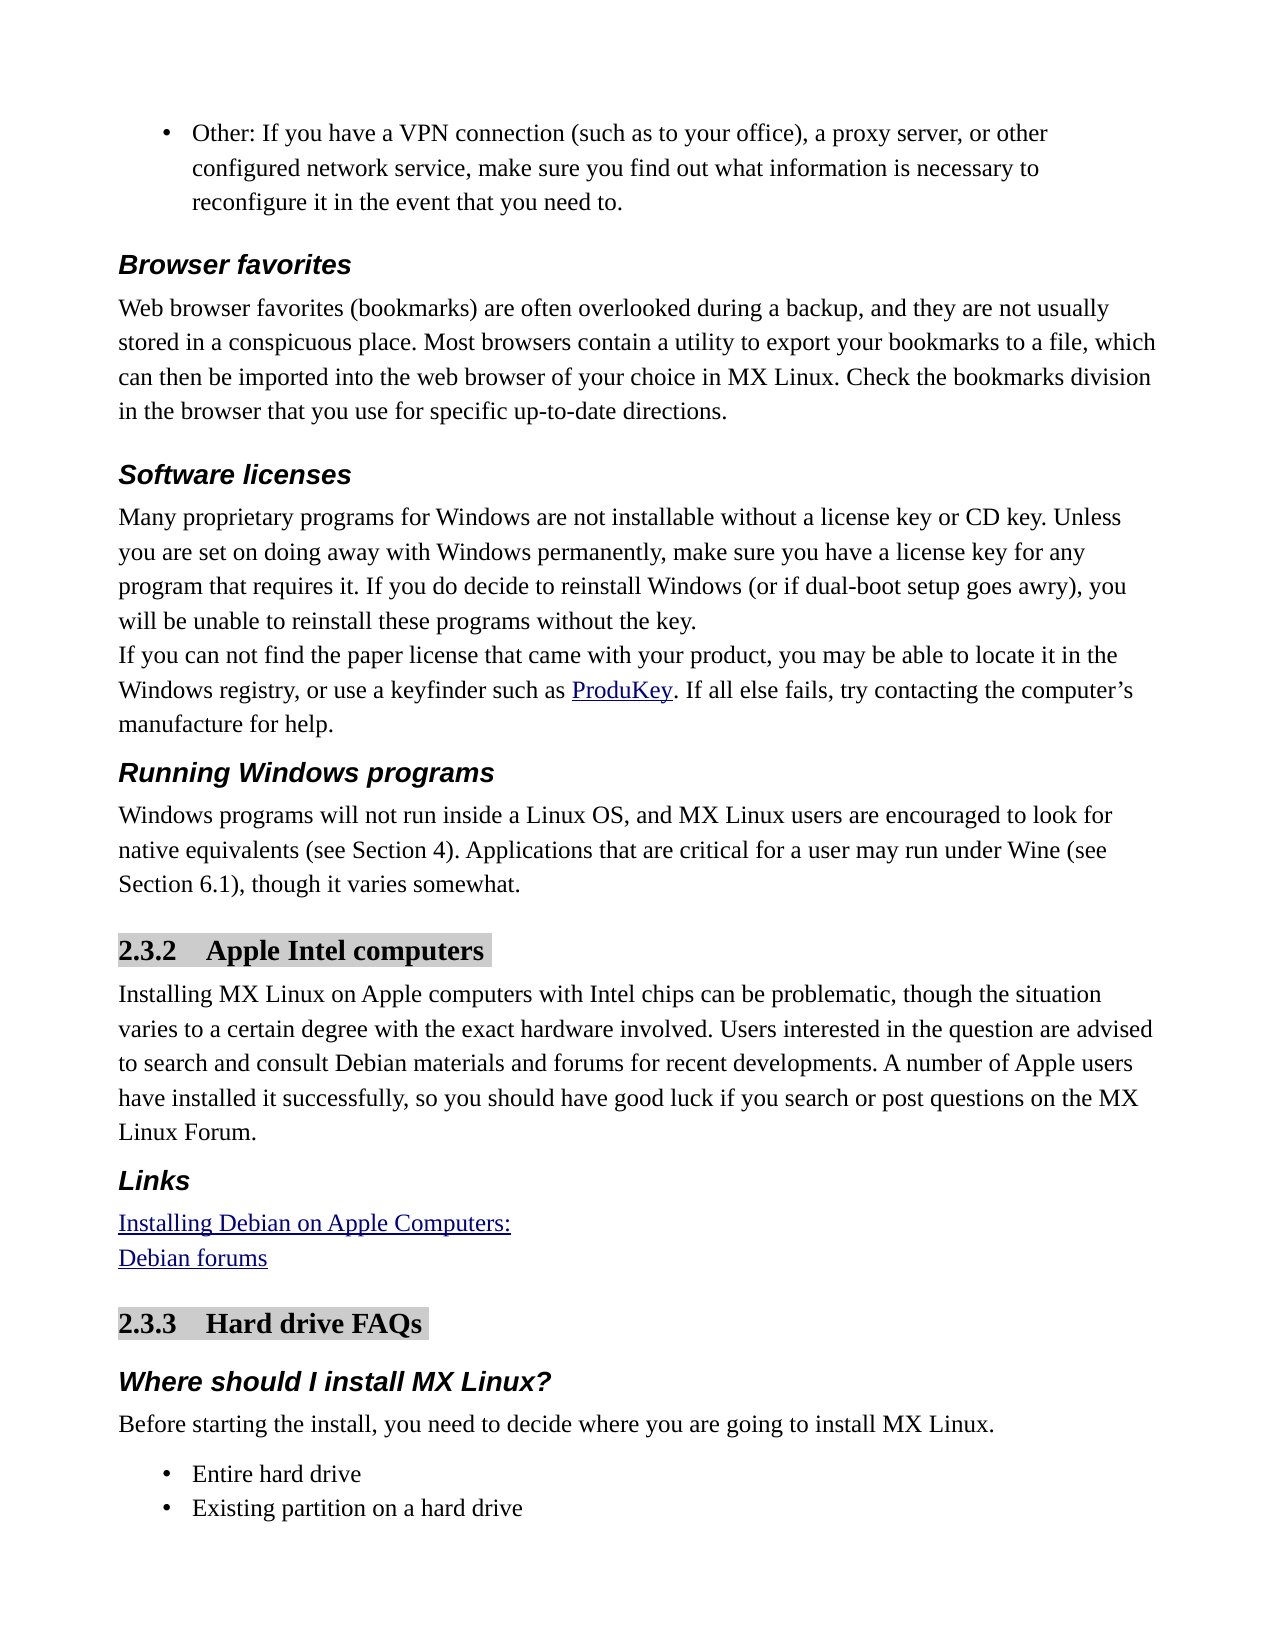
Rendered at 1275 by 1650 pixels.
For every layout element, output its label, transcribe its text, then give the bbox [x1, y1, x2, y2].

subtitle Browser favorites [118, 249, 1157, 281]
subtitle Links [118, 1164, 1157, 1196]
subtitle 2.3.3 Hard drive FAQs [429, 1307, 1157, 1340]
text Windows programs will not run inside a Linux OS, and MX Linux users are encouraged to look for native equivalents (see Section 4). Applications that are critical for a user may run under Wine (see Section 6.1), though it varies somewhat. [118, 801, 1157, 898]
subtitle Running Windows programs [118, 756, 1157, 788]
list Existing partition on a hard drive [162, 1493, 1157, 1522]
subtitle 2.3.2 Apple Intel computers [492, 933, 1157, 967]
subtitle Where should I install MX Linux? [118, 1365, 1157, 1397]
text Debian forums [118, 1243, 1157, 1272]
text Before starting the install, you need to decide where you are going to install MX Linux. [118, 1409, 1157, 1438]
subtitle Software licenses [118, 458, 1157, 490]
list Other: If you have a VPN connection (such as to your office), a proxy server, or other configured network service, make sure you find out what information is necessary to reconfigure it in the event that you need to. [162, 118, 1157, 216]
text Installing Debian on Apple Computers: [118, 1208, 1157, 1237]
text If you can not find the paper license that came with your product, you may be able to locate it in the Windows registry, or use a keyfinder such as ProduKey. If all else fails, try contacting the computer’s manufacture for help. [118, 640, 1157, 738]
text Many proprietary programs for Windows are not installable without a license key or CD key. Unless you are set on doing away with Windows permanently, make sure you have a license key for any program that requires it. If you do decide to reinstall Windows (or if dual-boot setup goes awry), you will be unable to reinstall these programs without the key. [118, 502, 1157, 634]
text Installing MX Linux on Apple computers with Intel chips can be problematic, though the situation varies to a certain degree with the exact hardware involved. Users interested in the question are advised to search and consult Debian materials and forums for recent developments. A number of Apple users have installed it successfully, so you should have good luck if you search or post questions on the MX Linux Forum. [118, 979, 1157, 1146]
text Web browser favorites (bookmarks) are often overlooked during a backup, and they are not usually stored in a conspicuous place. Most browsers contain a utility to export your bookmarks to a file, which can then be imported into the web browser of your choice in MX Linux. Check the bookmarks division in the browser that you use for specific up-to-date directions. [118, 293, 1157, 425]
list Entire hard drive [162, 1459, 1157, 1487]
